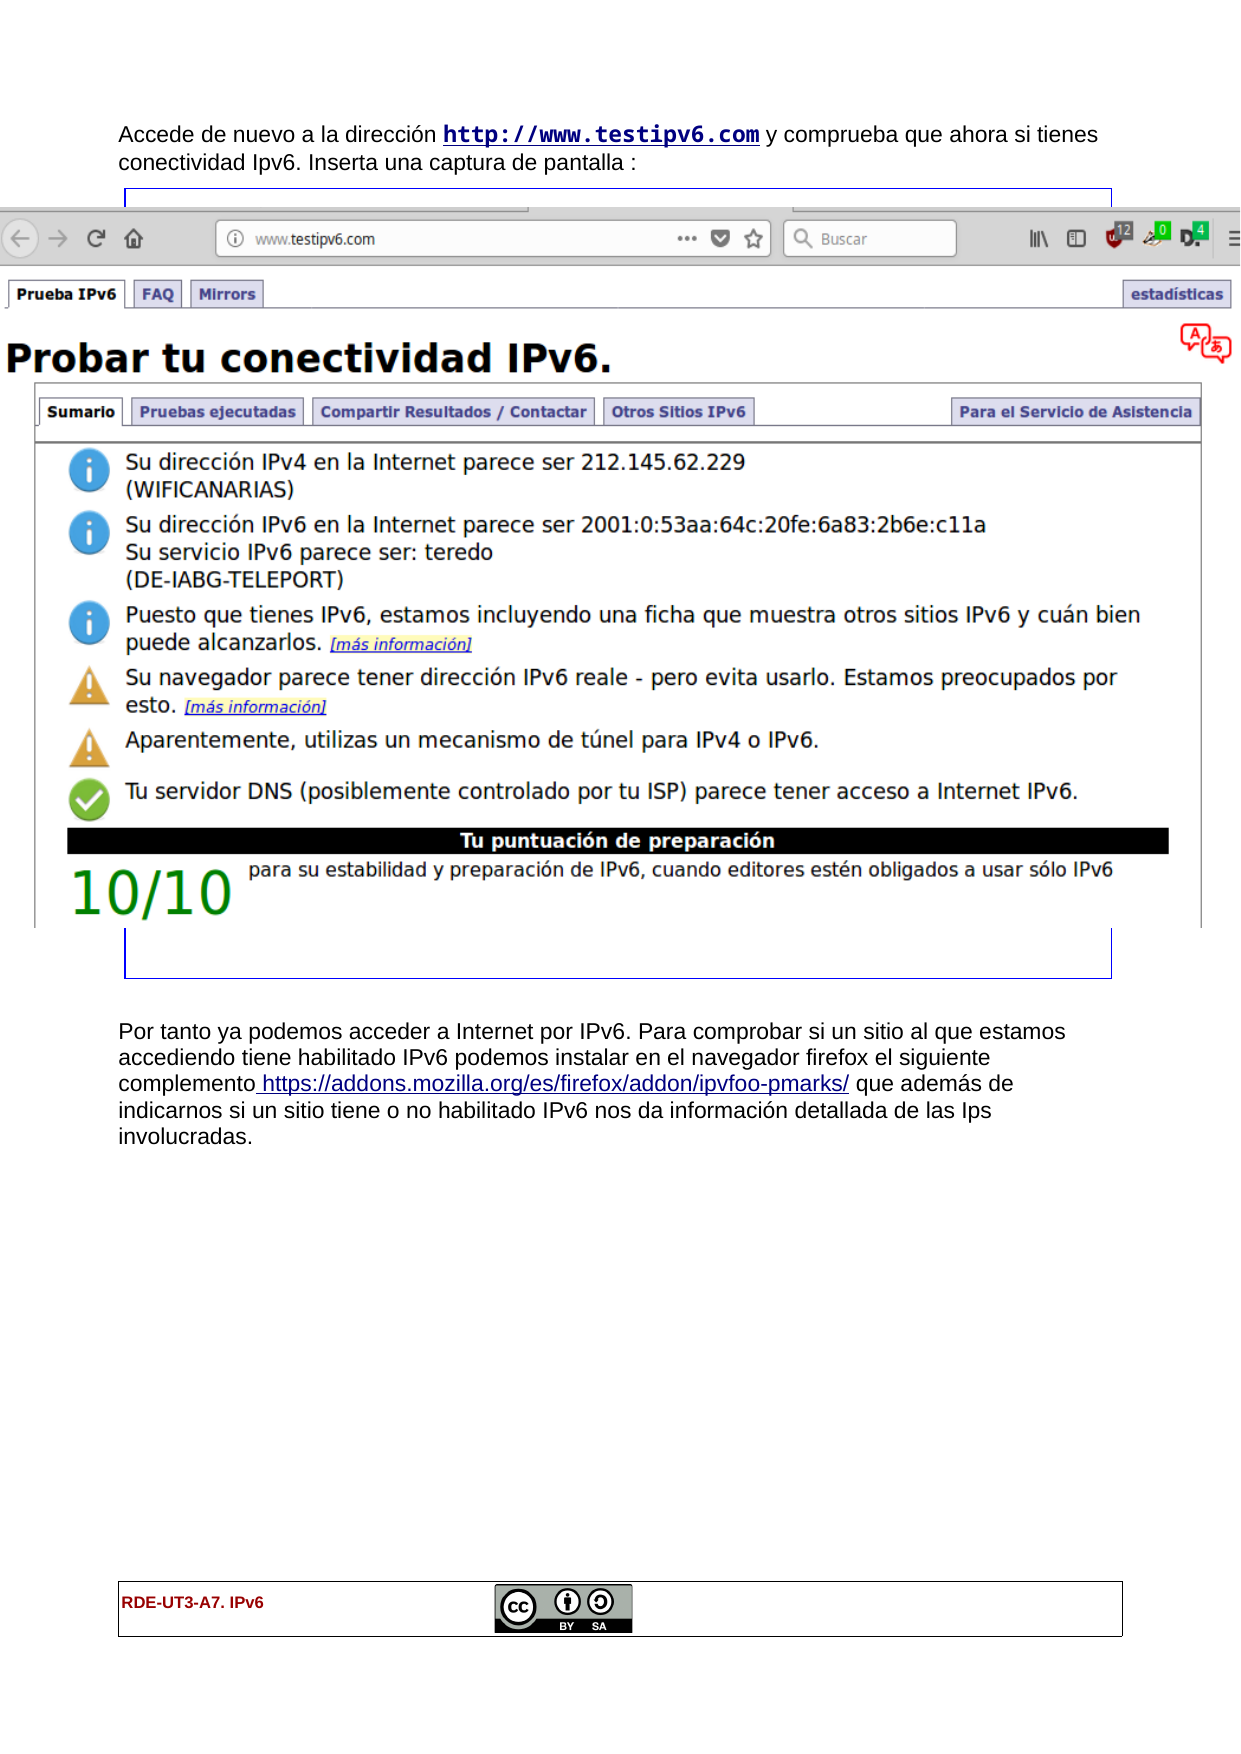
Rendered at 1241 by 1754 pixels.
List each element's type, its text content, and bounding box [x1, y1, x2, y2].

table_header [126, 189, 1111, 207]
picture [494, 1584, 633, 1633]
text Por tanto ya podemos acceder a Internet por IPv6. Para comprobar si un sitio al que estamos accediendo tiene habilitado IPv6 podemos instalar en el navegador firefox el siguiente complemento https://addons.mozilla.org/es/firefox/addon/ipvfoo-pmarks/ que además de indicarnos si un sitio tiene o no habilitado IPv6 nos da información detallada de las Ips involucradas. [118, 1018, 1122, 1149]
table_header [126, 928, 1111, 978]
picture [0, 207, 1241, 928]
text Accede de nuevo a la dirección http://www.testipv6.com y comprueba que ahora si tienes conectividad Ipv6. Inserta una captura de pantalla : [118, 118, 1122, 176]
